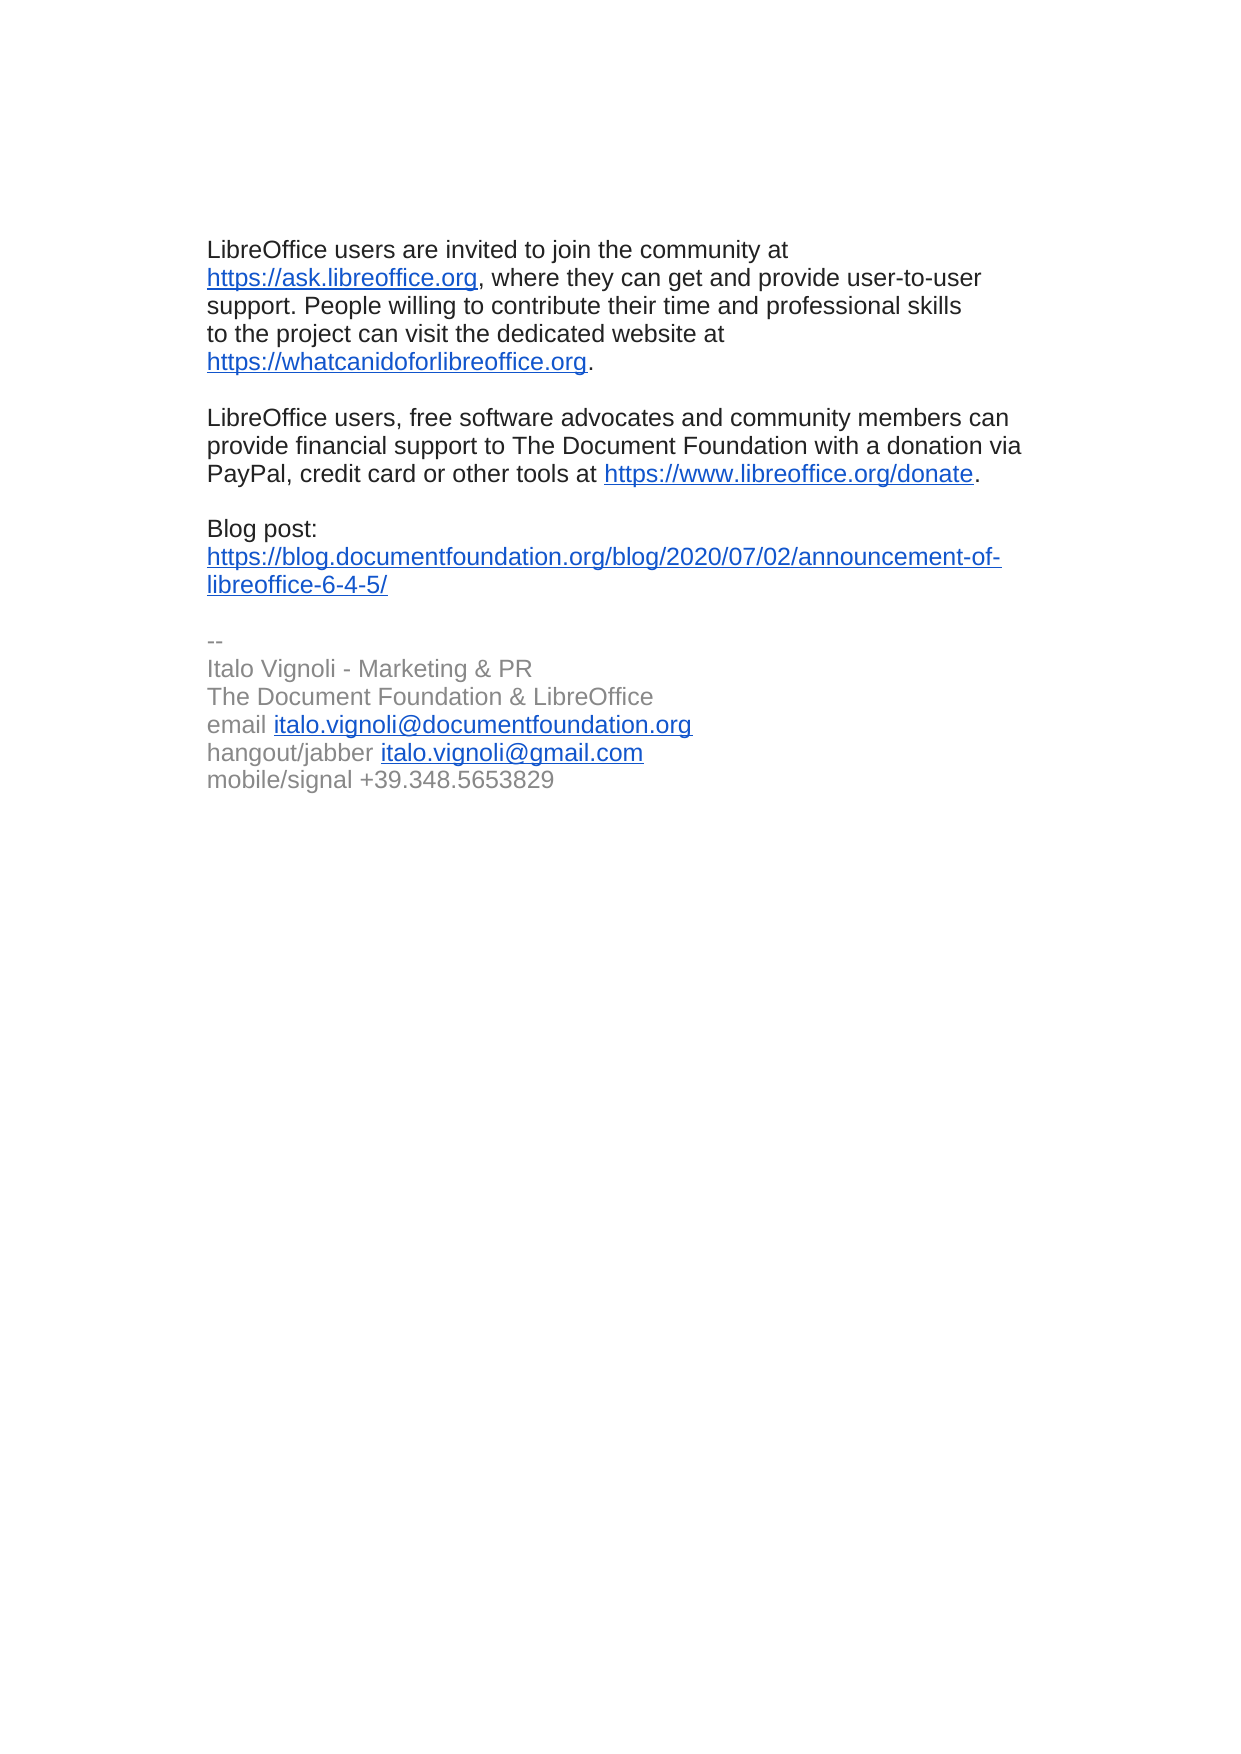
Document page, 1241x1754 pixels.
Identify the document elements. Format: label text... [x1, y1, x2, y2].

text LibreOffice users are invited to join the community at https://ask.libreoffice.org, where they can get and provide user-to-user support. People willing to contribute their time and professional skills to the project can visit the dedicated website at https://whatcanidoforlibreoffice.org. LibreOffice users, free software advocates and community members can provide financial support to The Document Foundation with a donation via PayPal, credit card or other tools at https://www.libreoffice.org/donate. Blog post: https://blog.documentfoundation.org/blog/2020/07/02/announcement-of-libreoffice-6-4-5/ -- Italo Vignoli - Marketing & PR The Document Foundation & LibreOffice email italo.vignoli@documentfoundation.org hangout/jabber italo.vignoli@gmail.com mobile/signal +39.348.5653829 [207, 236, 1033, 794]
